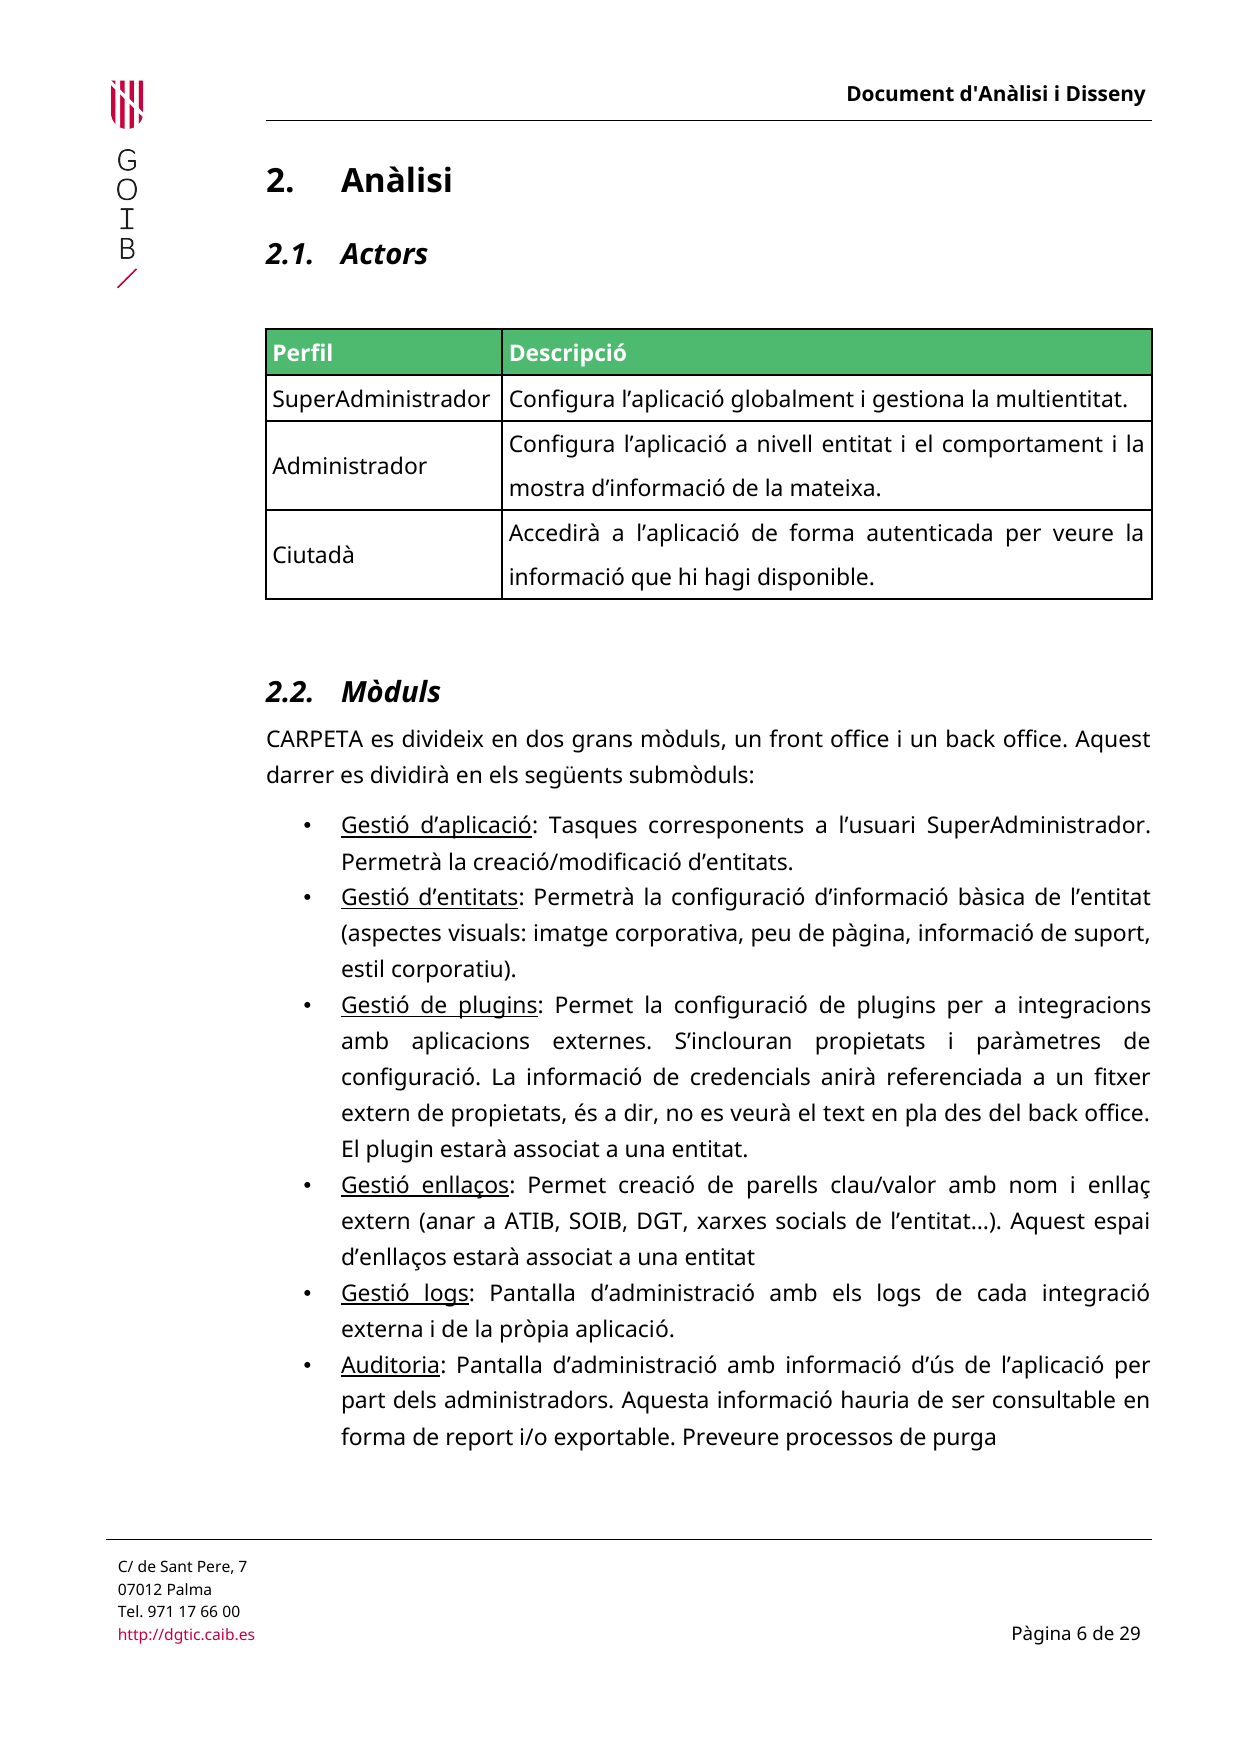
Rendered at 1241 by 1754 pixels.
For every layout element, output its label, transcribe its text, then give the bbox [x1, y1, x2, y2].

table_header Descripció [503, 330, 1151, 374]
table_cell Configura l’aplicació a nivell entitat i el comportament i la mostra d’informació de la mateixa. [503, 422, 1151, 509]
table_cell Ciutadà [267, 511, 501, 598]
list Gestió d’aplicació: Tasques corresponents a l’usuari SuperAdministrador. Permetrà la creació/modificació d’entitats. [303, 809, 1152, 877]
list Auditoria: Pantalla d’administració amb informació d’ús de l’aplicació per part dels administradors. Aquesta informació hauria de ser consultable en forma de report i/o exportable. Preveure processos de purga [303, 1348, 1152, 1452]
table_cell Configura l’aplicació globalment i gestiona la multientitat. [503, 376, 1151, 420]
table_header Perfil [267, 330, 501, 374]
table_cell SuperAdministrador [267, 376, 501, 420]
subtitle Mòduls [266, 671, 1152, 711]
table_cell Administrador [267, 422, 501, 509]
list Gestió d’entitats: Permetrà la configuració d’informació bàsica de l’entitat (aspectes visuals: imatge corporativa, peu de pàgina, informació de suport, estil corporatiu). [303, 881, 1152, 984]
picture [82, 57, 172, 319]
text CARPETA es divideix en dos grans mòduls, un front office i un back office. Aquest darrer es dividirà en els següents submòduls: [266, 723, 1152, 790]
list Gestió enllaços: Permet creació de parells clau/valor amb nom i enllaç extern (anar a ATIB, SOIB, DGT, xarxes socials de l’entitat…). Aquest espai d’enllaços estarà associat a una entitat [303, 1169, 1152, 1272]
subtitle Anàlisi [266, 156, 1152, 202]
list Gestió de plugins: Permet la configuració de plugins per a integracions amb aplicacions externes. S’inclouran propietats i paràmetres de configuració. La informació de credencials anirà referenciada a un fitxer extern de propietats, és a dir, no es veurà el text en pla des del back office. El plugin estarà associat a una entitat. [303, 989, 1152, 1164]
list Gestió logs: Pantalla d’administració amb els logs de cada integració externa i de la pròpia aplicació. [303, 1277, 1152, 1344]
table_cell Accedirà a l’aplicació de forma autenticada per veure la informació que hi hagi disponible. [503, 511, 1151, 598]
subtitle Actors [266, 233, 1152, 273]
